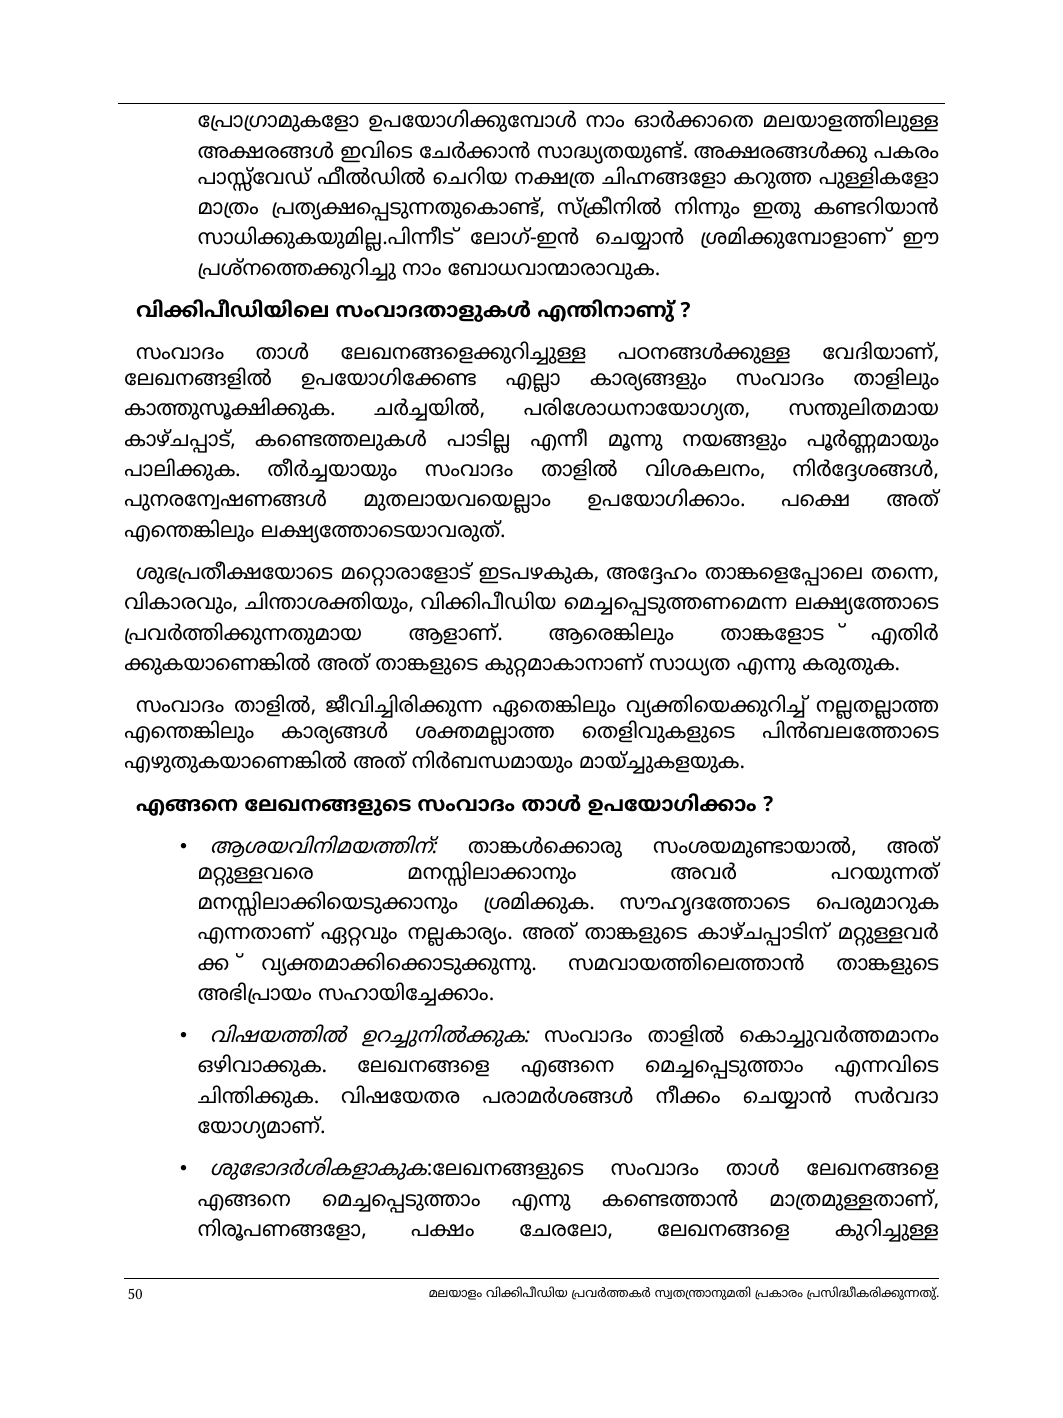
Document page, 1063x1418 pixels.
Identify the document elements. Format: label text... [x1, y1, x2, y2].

list പ്രോഗ്രാമുകളോ ഉപയോഗിക്കുമ്പോള്‍ നാം ഓര്‍ക്കാതെ മലയാളത്തിലുള്ള അക്ഷരങ്ങള്‍ ഇവിടെ ചേര്‍ക്കാന്‍ സാദ്ധ്യതയുണ്ട്. അക്ഷരങ്ങള്‍ക്കു പകരം പാസ്സ്‌വേഡ് ഫീല്‍ഡില്‍ ചെറിയ നക്ഷത്ര ചിഹ്നങ്ങളോ കറുത്ത പുള്ളികളോ മാത്രം പ്രത്യക്ഷപ്പെടുന്നതുകൊണ്ട്, സ്ക്രീനില്‍ നിന്നും ഇതു കണ്ടറിയാന്‍ സാധിക്കുകയുമില്ല.പിന്നീട് ലോഗ്-ഇന്‍ ചെയ്യാന്‍ ശ്രമിക്കുമ്പോളാണ് ഈ പ്രശ്നത്തെക്കുറിച്ചു നാം ബോധവാന്മാരാവുക. [168, 110, 939, 283]
subtitle വിക്കിപീഡിയിലെ സംവാദതാളുകള്‍ എന്തിനാണു് ? [124, 295, 939, 325]
list സംവാദം താളില്‍, ജീവിച്ചിരിക്കുന്ന ഏതെങ്കിലും വ്യക്തിയെക്കുറിച്ച് നല്ലതല്ലാത്ത എന്തെങ്കിലും കാര്യങ്ങള്‍ ശക്തമല്ലാത്ത തെളിവുകളുടെ പിന്‍ബലത്തോടെ എഴുതുകയാണെങ്കില്‍ അത് നിര്‍ബന്ധമായും മായ്ച്ചുകളയുക. [124, 690, 939, 777]
list ആശയവിനിമയത്തിന്: താങ്കള്‍ക്കൊരു സംശയമുണ്ടായാല്‍, അത് മറ്റുള്ളവരെ മനസ്സിലാക്കാനും അവര്‍ പറയുന്നത് മനസ്സിലാക്കിയെടുക്കാനും ശ്രമിക്കുക. സൗഹൃദത്തോടെ പെരുമാറുക എന്നതാണ് ഏറ്റവും നല്ലകാര്യം. അത് താങ്കളുടെ കാഴ്ചപ്പാടിന് മറ്റുള്ളവര്‍ക്ക് വ്യക്തമാക്കിക്കൊടുക്കുന്നു. സമവായത്തിലെത്താന്‍ താങ്കളുടെ അഭിപ്രായം സഹായിച്ചേക്കാം. [168, 831, 939, 1008]
subtitle എങ്ങനെ ലേഖനങ്ങളുടെ സംവാദം താള്‍ ഉപയോഗിക്കാം ? [124, 789, 939, 819]
text സംവാദം താള്‍ ലേഖനങ്ങളെക്കുറിച്ചുള്ള പഠനങ്ങള്‍ക്കുള്ള വേദിയാണ്, ലേഖനങ്ങളില്‍ ഉപയോഗിക്കേണ്ട എല്ലാ കാര്യങ്ങളും സംവാദം താളിലും കാത്തുസൂക്ഷിക്കുക. ചര്‍ച്ചയില്‍, പരിശോധനായോഗ്യത, സന്തുലിതമായ കാഴ്ചപ്പാട്, കണ്ടെത്തലുകള്‍ പാടില്ല എന്നീ മൂന്നു നയങ്ങളും പൂര്‍ണ്ണമായും പാലിക്കുക. തീര്‍ച്ചയായും സംവാദം താളില്‍ വിശകലനം, നിര്‍ദ്ദേശങ്ങള്‍, പുനരന്വേഷണങ്ങള്‍ മുതലായവയെല്ലാം ഉപയോഗിക്കാം. പക്ഷെ അത് എന്തെങ്കിലും ലക്ഷ്യത്തോടെയാവരുത്. [124, 337, 939, 545]
text ശുഭപ്രതീക്ഷയോടെ മറ്റൊരാളോട് ഇടപഴകുക, അദ്ദേഹം താങ്കളെപ്പോലെ തന്നെ, വികാരവും, ചിന്താശക്തിയും, വിക്കിപീഡിയ മെച്ചപ്പെടുത്തണമെന്ന ലക്ഷ്യത്തോടെ പ്രവര്‍ത്തിക്കുന്നതുമായ ആളാണ്. ആരെങ്കിലും താങ്കളോട് എതിര്‍ക്കുകയാണെങ്കില്‍ അത് താങ്കളുടെ കുറ്റമാകാനാണ് സാധ്യത എന്നു കരുതുക. [124, 557, 939, 678]
list ശുഭോദര്‍ശികളാകുക:ലേഖനങ്ങളുടെ സംവാദം താള്‍ ലേഖനങ്ങളെ എങ്ങനെ മെച്ചപ്പെടുത്താം എന്നു കണ്ടെത്താന്‍ മാത്രമുള്ളതാണ്, നിരൂപണങ്ങളോ, പക്ഷം ചേരലോ, ലേഖനങ്ങളെ കുറിച്ചുള്ള [168, 1153, 939, 1244]
list വിഷയത്തില്‍ ഉറച്ചുനില്‍ക്കുക: സംവാദം താളില്‍ കൊച്ചുവര്‍ത്തമാനം ഒഴിവാക്കുക. ലേഖനങ്ങളെ എങ്ങനെ മെച്ചപ്പെടുത്താം എന്നവിടെ ചിന്തിക്കുക. വിഷയേതര പരാമര്‍ശങ്ങള്‍ നീക്കം ചെയ്യാന്‍ സര്‍വദാ യോഗ്യമാണ്. [168, 1020, 939, 1142]
